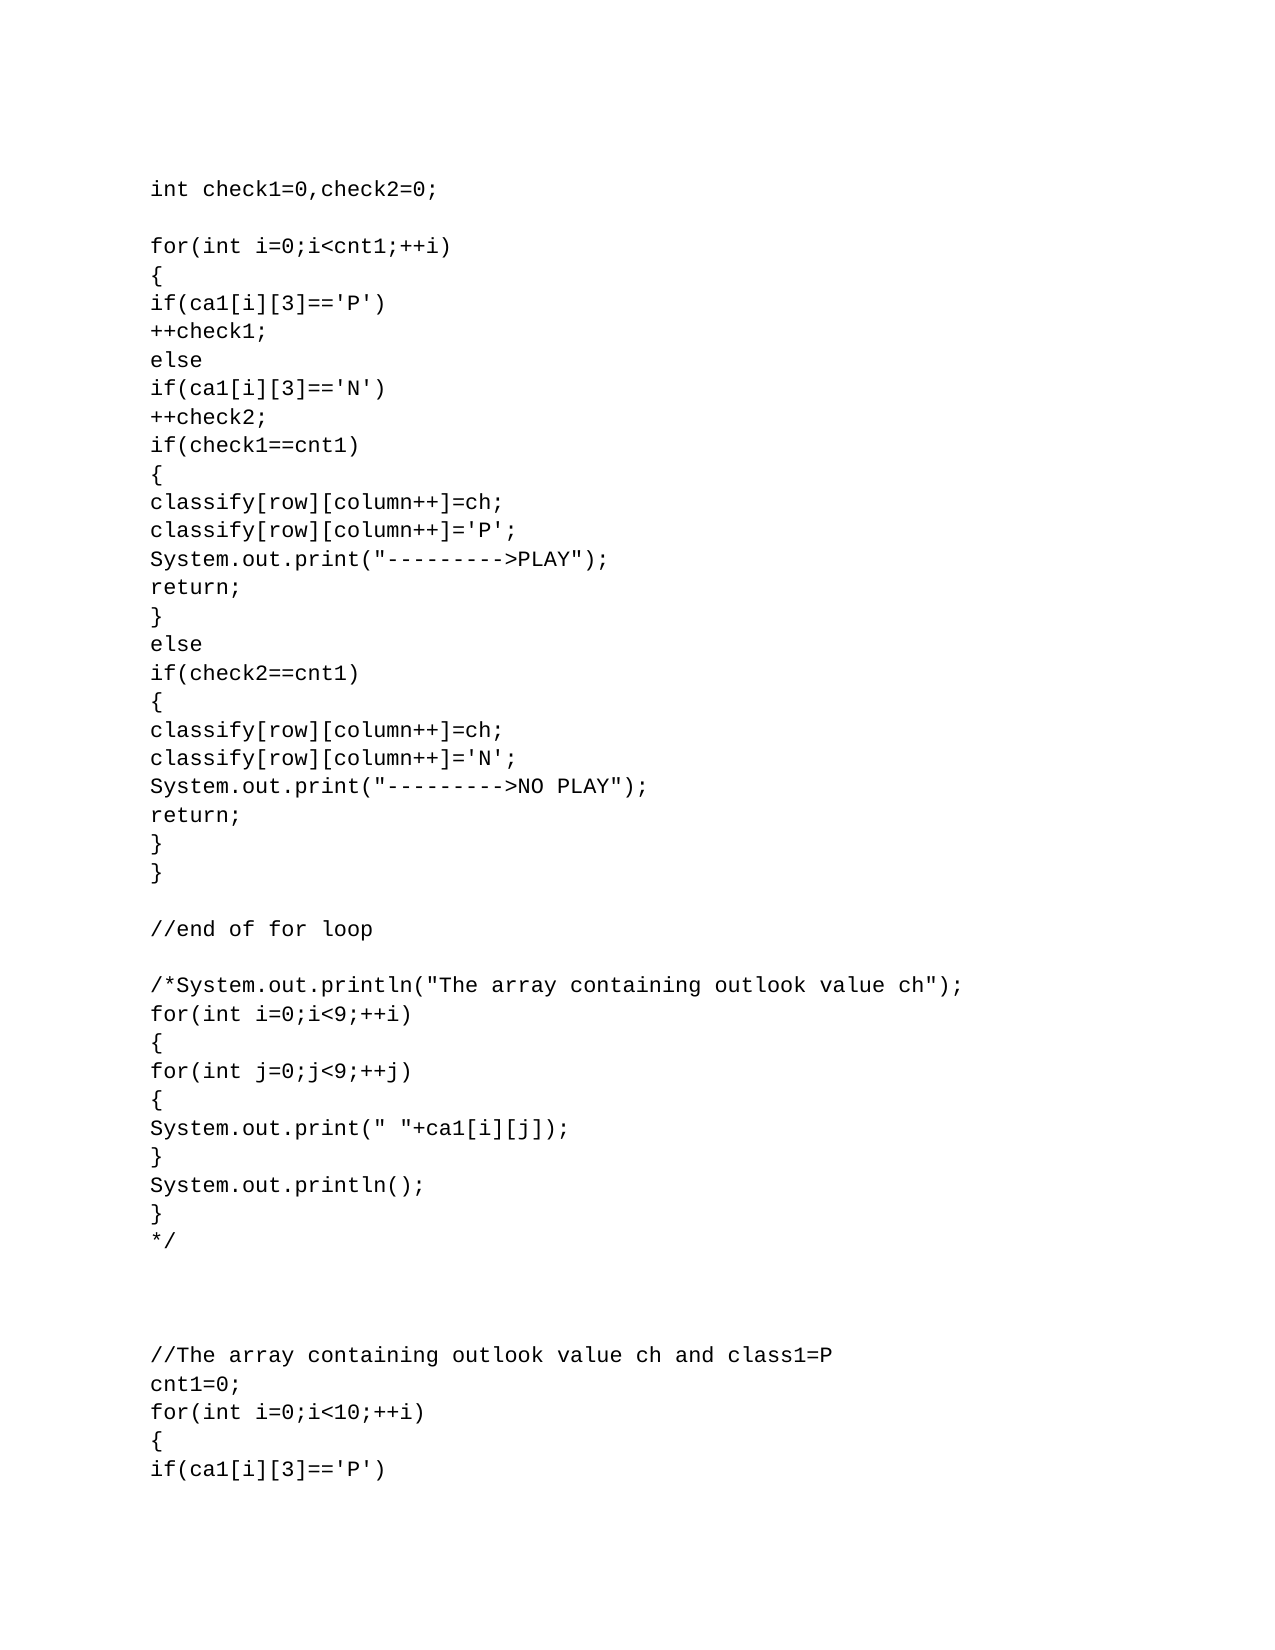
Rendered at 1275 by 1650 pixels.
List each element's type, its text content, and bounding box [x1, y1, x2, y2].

text { [150, 1032, 1125, 1056]
text if(ca1[i][3]=='P') [150, 1458, 1125, 1483]
text System.out.print("--------->PLAY"); [150, 548, 1125, 573]
text */ [150, 1231, 1125, 1255]
text { [150, 1430, 1125, 1454]
text for(int i=0;i<10;++i) [150, 1401, 1125, 1426]
text { [150, 463, 1125, 488]
text //The array containing outlook value ch and class1=P [150, 1344, 1125, 1369]
text if(ca1[i][3]=='P') [150, 292, 1125, 317]
text if(check2==cnt1) [150, 662, 1125, 687]
text ++check1; [150, 321, 1125, 345]
text System.out.println(); [150, 1174, 1125, 1198]
text if(ca1[i][3]=='N') [150, 377, 1125, 402]
text else [150, 349, 1125, 374]
text for(int i=0;i<9;++i) [150, 1003, 1125, 1028]
text return; [150, 804, 1125, 829]
text else [150, 633, 1125, 658]
text } [150, 1202, 1125, 1227]
text } [150, 1145, 1125, 1170]
text { [150, 1088, 1125, 1113]
text ++check2; [150, 406, 1125, 431]
text classify[row][column++]=ch; [150, 719, 1125, 743]
text //end of for loop [150, 918, 1125, 943]
text } [150, 861, 1125, 886]
text cnt1=0; [150, 1373, 1125, 1398]
text System.out.print("--------->NO PLAY"); [150, 776, 1125, 800]
text } [150, 605, 1125, 630]
text if(check1==cnt1) [150, 434, 1125, 459]
text /*System.out.println("The array containing outlook value ch"); [150, 975, 1125, 999]
text { [150, 264, 1125, 288]
text System.out.print(" "+ca1[i][j]); [150, 1117, 1125, 1142]
text classify[row][column++]='N'; [150, 747, 1125, 772]
text classify[row][column++]='P'; [150, 520, 1125, 544]
text for(int j=0;j<9;++j) [150, 1060, 1125, 1085]
text { [150, 690, 1125, 715]
text int check1=0,check2=0; [150, 178, 1125, 203]
text } [150, 832, 1125, 857]
text return; [150, 577, 1125, 601]
text classify[row][column++]=ch; [150, 491, 1125, 516]
text for(int i=0;i<cnt1;++i) [150, 235, 1125, 260]
